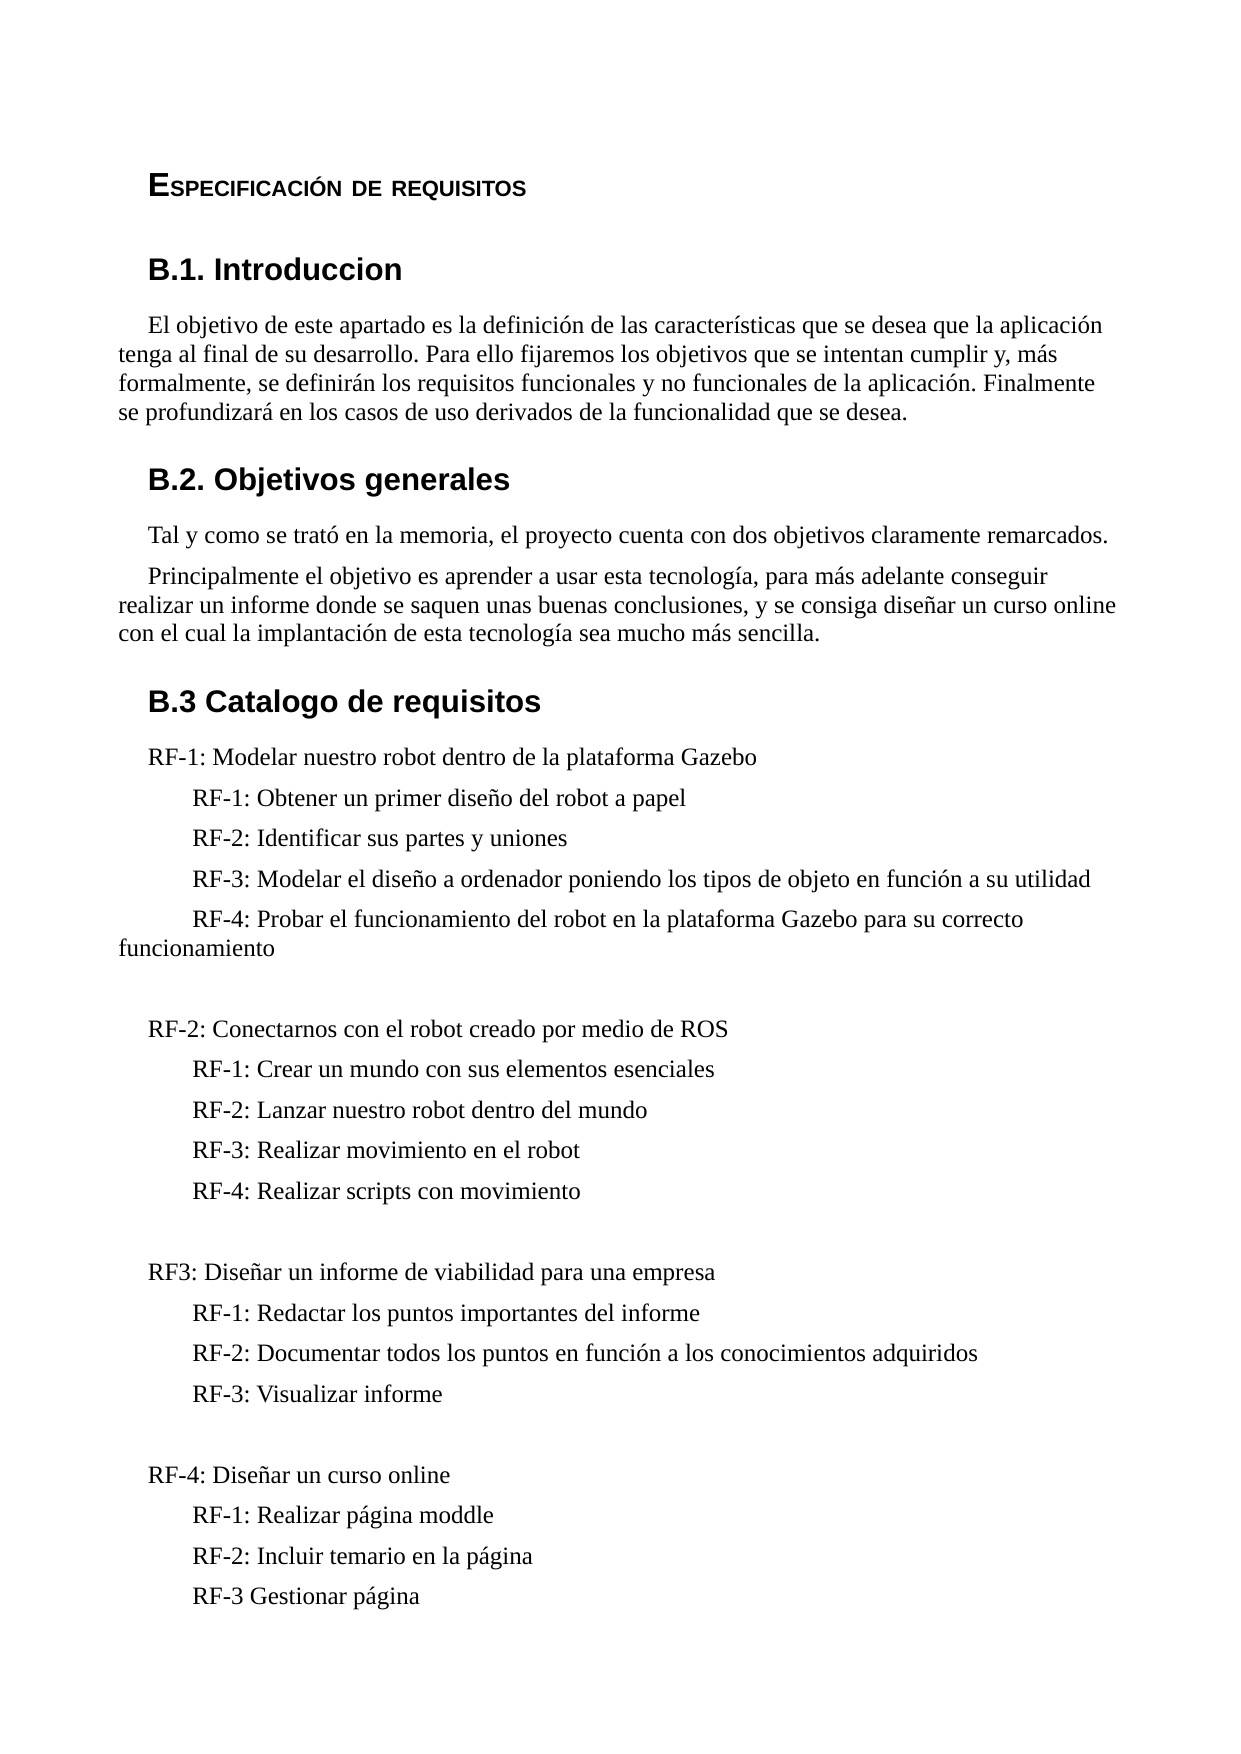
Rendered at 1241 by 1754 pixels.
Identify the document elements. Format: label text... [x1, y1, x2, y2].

text RF-1: Modelar nuestro robot dentro de la plataforma Gazebo [118, 742, 1122, 771]
text RF-2: Identificar sus partes y uniones [118, 823, 1122, 852]
subtitle B.2. Objetivos generales [148, 461, 1122, 497]
text RF-4: Diseñar un curso online [118, 1460, 1122, 1488]
subtitle B.1. Introduccion [148, 251, 1122, 287]
text RF-3: Realizar movimiento en el robot [118, 1136, 1122, 1164]
text RF-3 Gestionar página [118, 1581, 1122, 1610]
text RF-1: Crear un mundo con sus elementos esenciales [118, 1054, 1122, 1083]
text RF3: Diseñar un informe de viabilidad para una empresa [118, 1257, 1122, 1286]
text RF-1: Realizar página moddle [118, 1500, 1122, 1529]
text RF-3: Modelar el diseño a ordenador poniendo los tipos de objeto en función a su utilidad [118, 864, 1122, 892]
text RF-1: Redactar los puntos importantes del informe [118, 1298, 1122, 1326]
subtitle Especificación de requisitos [148, 165, 1122, 204]
text RF-4: Realizar scripts con movimiento [118, 1176, 1122, 1205]
text El objetivo de este apartado es la definición de las características que se desea que la aplicación tenga al final de su desarrollo. Para ello fijaremos los objetivos que se intentan cumplir y, más formalmente, se definirán los requisitos funcionales y no funcionales de la aplicación. Finalmente se profundizará en los casos de uso derivados de la funcionalidad que se desea. [118, 311, 1122, 426]
text Principalmente el objetivo es aprender a usar esta tecnología, para más adelante conseguir realizar un informe donde se saquen unas buenas conclusiones, y se consiga diseñar un curso online con el cual la implantación de esta tecnología sea mucho más sencilla. [118, 561, 1122, 647]
text Tal y como se trató en la memoria, el proyecto cuenta con dos objetivos claramente remarcados. [118, 520, 1122, 549]
text RF-3: Visualizar informe [118, 1379, 1122, 1407]
text RF-2: Incluir temario en la página [118, 1541, 1122, 1569]
text RF-2: Documentar todos los puntos en función a los conocimientos adquiridos [118, 1338, 1122, 1367]
text RF-2: Lanzar nuestro robot dentro del mundo [118, 1095, 1122, 1124]
text RF-1: Obtener un primer diseño del robot a papel [118, 783, 1122, 811]
subtitle B.3 Catalogo de requisitos [148, 683, 1122, 718]
text RF-4: Probar el funcionamiento del robot en la plataforma Gazebo para su correcto funcionamiento [118, 904, 1122, 962]
text RF-2: Conectarnos con el robot creado por medio de ROS [118, 1014, 1122, 1043]
